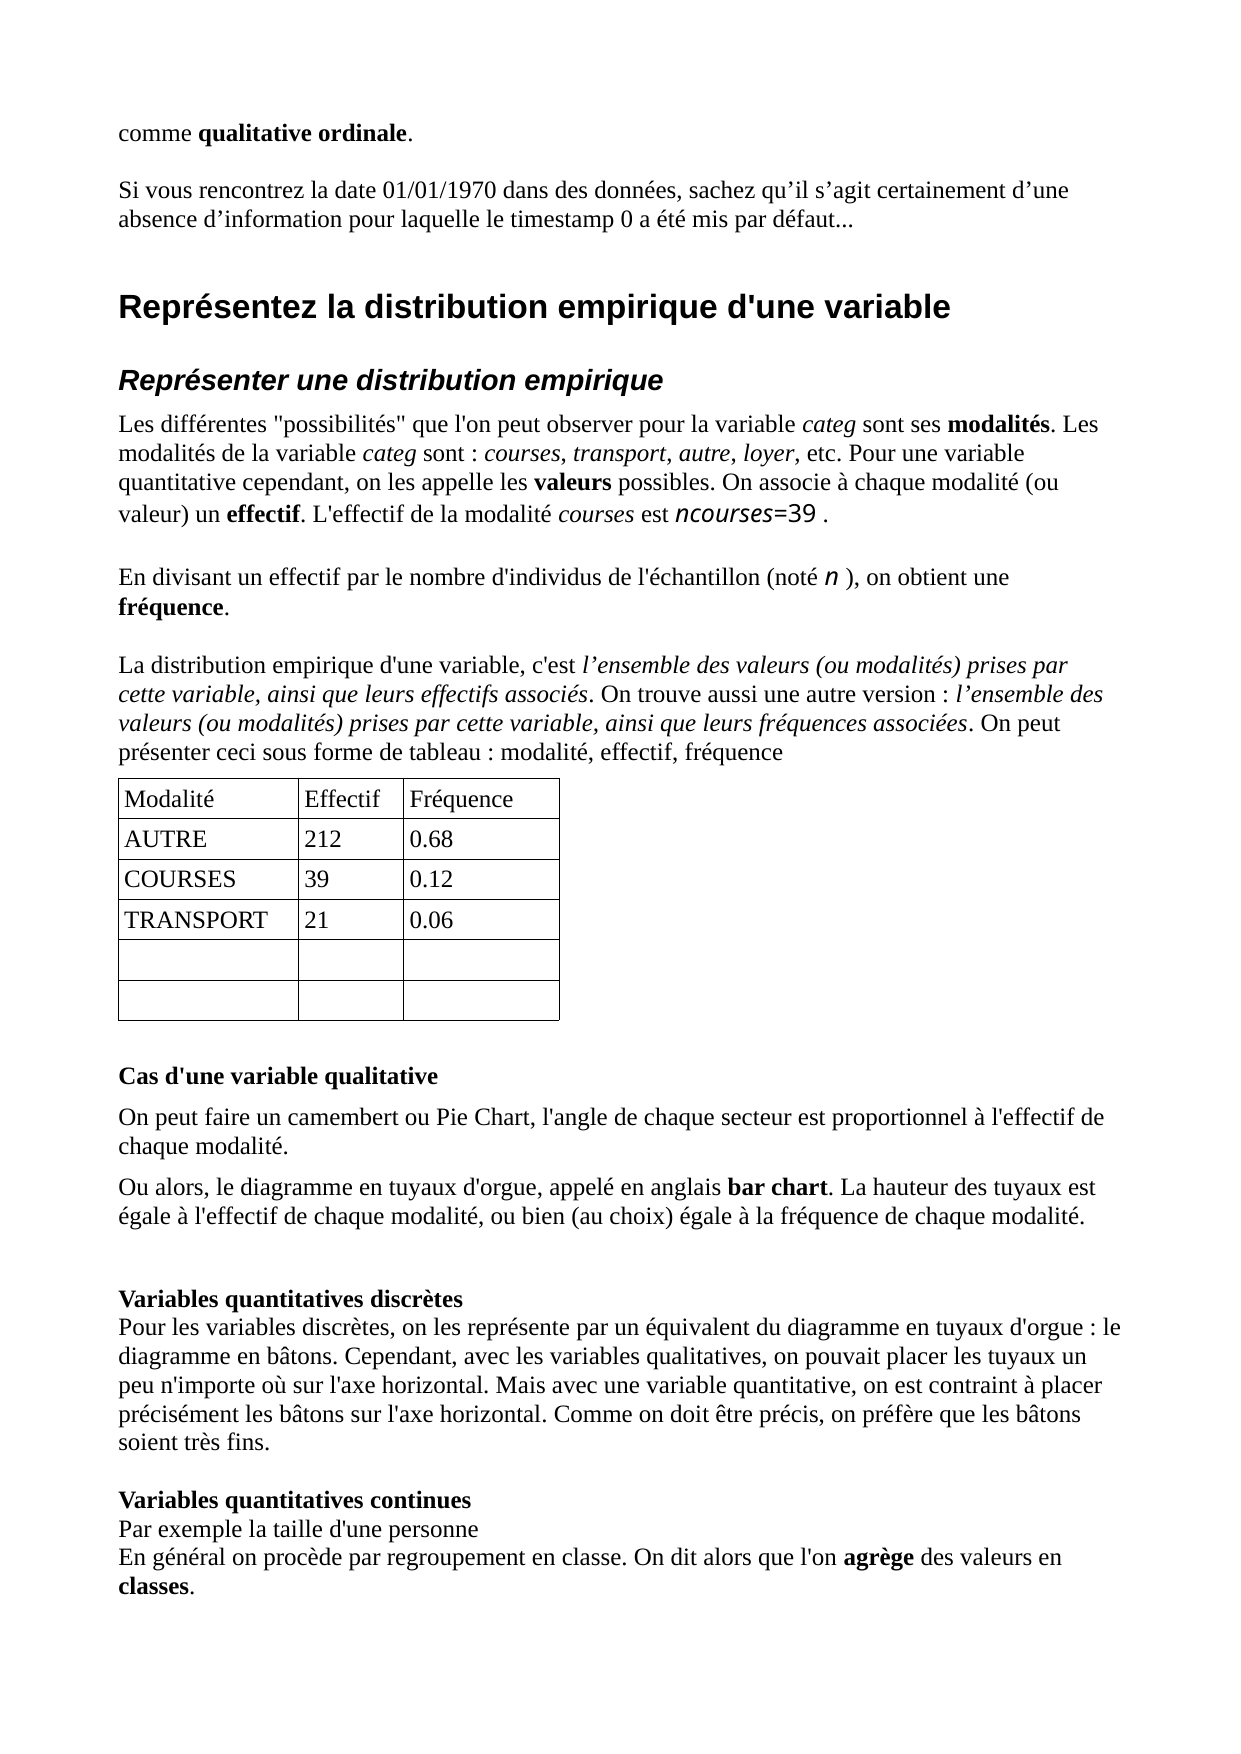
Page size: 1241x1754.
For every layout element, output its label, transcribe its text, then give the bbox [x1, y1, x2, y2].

table_cell [119, 981, 298, 1020]
table_header Fréquence [404, 779, 559, 818]
table_cell 39 [299, 860, 403, 899]
table_cell AUTRE [119, 819, 298, 858]
text Ou alors, le diagramme en tuyaux d'orgue, appelé en anglais bar chart. La hauteur des tuyaux est égale à l'effectif de chaque modalité, ou bien (au choix) égale à la fréquence de chaque modalité. [118, 1172, 1122, 1230]
text En divisant un effectif par le nombre d'individus de l'échantillon (noté n ), on obtient une fréquence. [118, 558, 1122, 621]
table_cell 0.06 [404, 900, 559, 939]
table_cell TRANSPORT [119, 900, 298, 939]
text Pour les variables discrètes, on les représente par un équivalent du diagramme en tuyaux d'orgue : le diagramme en bâtons. Cependant, avec les variables qualitatives, on pouvait placer les tuyaux un peu n'importe où sur l'axe horizontal. Mais avec une variable quantitative, on est contraint à placer précisément les bâtons sur l'axe horizontal. Comme on doit être précis, on préfère que les bâtons soient très fins. [118, 1312, 1122, 1456]
subtitle Représentez la distribution empirique d'une variable [118, 287, 1122, 326]
table_cell 0.12 [404, 860, 559, 899]
table_cell [404, 940, 559, 979]
text On peut faire un camembert ou Pie Chart, l'angle de chaque secteur est proportionnel à l'effectif de chaque modalité. [118, 1102, 1122, 1160]
text Variables quantitatives discrètes [118, 1284, 1122, 1312]
table_cell 212 [299, 819, 403, 858]
table_cell 21 [299, 900, 403, 939]
subtitle Représenter une distribution empirique [118, 363, 1122, 397]
text Cas d'une variable qualitative [118, 1061, 1122, 1090]
text Par exemple la taille d'une personne [118, 1514, 1122, 1542]
text Si vous rencontrez la date 01/01/1970 dans des données, sachez qu’il s’agit certainement d’une absence d’information pour laquelle le timestamp 0 a été mis par défaut... [118, 176, 1122, 233]
text En général on procède par regroupement en classe. On dit alors que l'on agrège des valeurs en classes. [118, 1542, 1122, 1600]
table_header Modalité [119, 779, 298, 818]
text Les différentes "possibilités" que l'on peut observer pour la variable categ sont ses modalités. Les modalités de la variable categ sont : courses, transport, autre, loyer, etc. Pour une variable quantitative cependant, on les appelle les valeurs possibles. On associe à chaque modalité (ou valeur) un effectif. L'effectif de la modalité courses est ncourses=39 . [118, 409, 1122, 529]
table_cell 0.68 [404, 819, 559, 858]
table_cell COURSES [119, 860, 298, 899]
table_cell [299, 981, 403, 1020]
table_cell [299, 940, 403, 979]
table_header Effectif [299, 779, 403, 818]
text comme qualitative ordinale. [118, 118, 1122, 147]
table_cell [404, 981, 559, 1020]
text Variables quantitatives continues [118, 1485, 1122, 1514]
table_cell [119, 940, 298, 979]
text La distribution empirique d'une variable, c'est l’ensemble des valeurs (ou modalités) prises par cette variable, ainsi que leurs effectifs associés. On trouve aussi une autre version : l’ensemble des valeurs (ou modalités) prises par cette variable, ainsi que leurs fréquences associées. On peut présenter ceci sous forme de tableau : modalité, effectif, fréquence [118, 650, 1122, 765]
